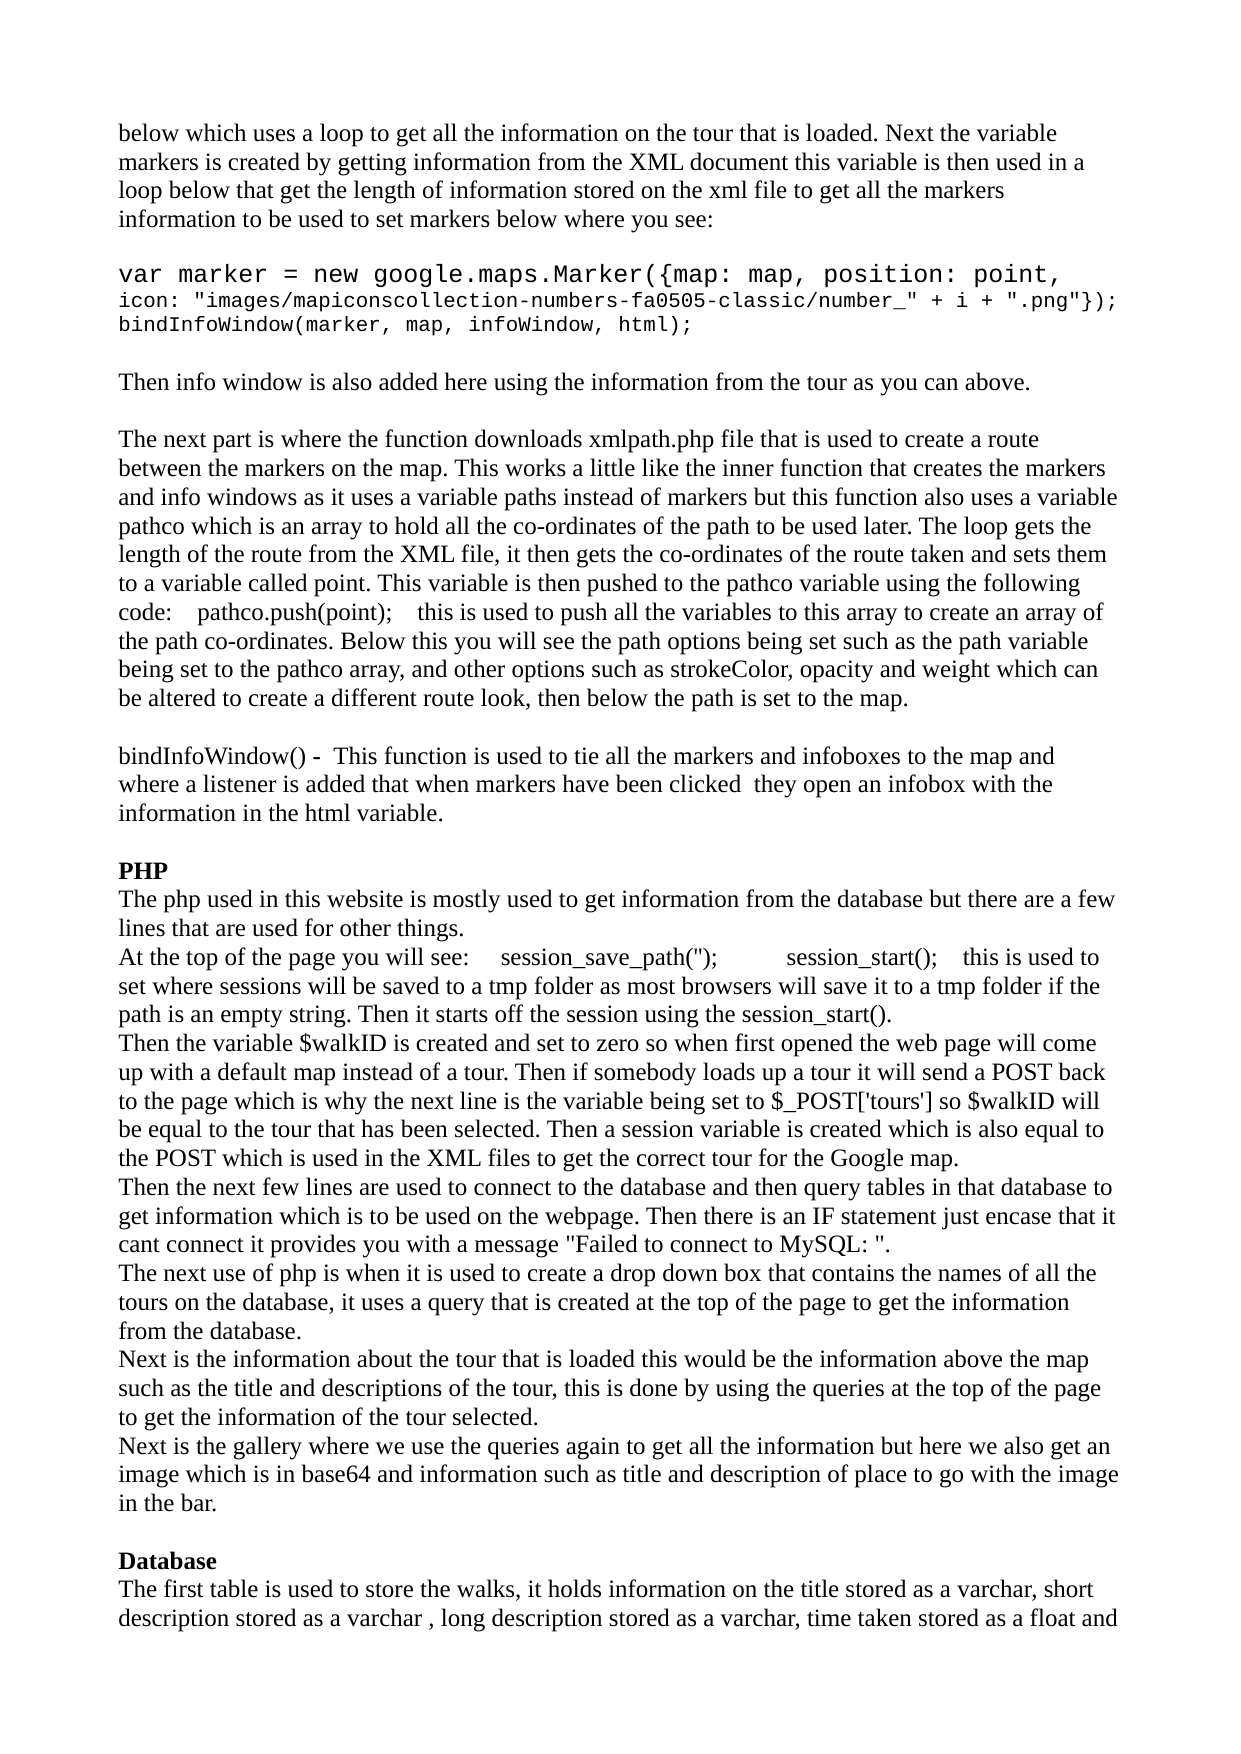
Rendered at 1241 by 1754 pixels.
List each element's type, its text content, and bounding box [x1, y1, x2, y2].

text At the top of the page you will see: session_save_path(''); session_start(); this is used to set where sessions will be saved to a tmp folder as most browsers will save it to a tmp folder if the path is an empty string. Then it starts off the session using the session_start(). [118, 942, 1122, 1028]
text The first table is used to store the walks, it holds information on the title stored as a varchar, short description stored as a varchar , long description stored as a varchar, time taken stored as a float and [118, 1574, 1122, 1632]
text Then info window is also added here using the information from the tour as you can above. [118, 367, 1122, 396]
text bindInfoWindow() - This function is used to tie all the markers and infoboxes to the map and where a listener is added that when markers have been clicked they open an infobox with the information in the html variable. [118, 741, 1122, 827]
text The php used in this website is mostly used to get information from the database but there are a few lines that are used for other things. [118, 884, 1122, 942]
text var marker = new google.maps.Marker({map: map, position: point, [118, 262, 1122, 290]
text Then the next few lines are used to connect to the database and then query tables in that database to get information which is to be used on the webpage. Then there is an IF statement just encase that it cant connect it provides you with a message "Failed to connect to MySQL: ". [118, 1172, 1122, 1258]
text The next use of php is when it is used to create a drop down box that contains the names of all the tours on the database, it uses a query that is created at the top of the page to get the information from the database. [118, 1258, 1122, 1344]
text Then the variable $walkID is created and set to zero so when first opened the web page will come up with a default map instead of a tour. Then if somebody loads up a tour it will send a POST back to the page which is why the next line is the variable being set to $_POST['tours'] so $walkID will be equal to the tour that has been selected. Then a session variable is created which is also equal to the POST which is used in the XML files to get the correct tour for the Google map. [118, 1028, 1122, 1172]
text The next part is where the function downloads xmlpath.php file that is used to create a route between the markers on the map. This works a little like the inner function that creates the markers and info windows as it uses a variable paths instead of markers but this function also uses a variable pathco which is an array to hold all the co-ordinates of the path to be used later. The loop gets the length of the route from the XML file, it then gets the co-ordinates of the route taken and sets them to a variable called point. This variable is then pushed to the pathco variable using the following code: pathco.push(point); this is used to push all the variables to this array to create an array of the path co-ordinates. Below this you will see the path options being set such as the path variable being set to the pathco array, and other options such as strokeColor, opacity and weight which can be altered to create a different route look, then below the path is set to the map. [118, 424, 1122, 712]
text Next is the gallery where we use the queries again to get all the information but here we also get an image which is in base64 and information such as title and description of place to go with the image in the bar. [118, 1431, 1122, 1517]
text below which uses a loop to get all the information on the tour that is loaded. Next the variable markers is created by getting information from the XML document this variable is then used in a loop below that get the length of information stored on the xml file to get all the markers information to be used to set markers below where you see: [118, 118, 1122, 233]
text PHP [118, 856, 1122, 884]
text icon: "images/mapiconscollection-numbers-fa0505-classic/number_" + i + ".png"}); [118, 290, 1122, 314]
text bindInfoWindow(marker, map, infoWindow, html); [118, 314, 1122, 337]
text Next is the information about the tour that is loaded this would be the information above the map such as the title and descriptions of the tour, this is done by using the queries at the top of the page to get the information of the tour selected. [118, 1344, 1122, 1431]
text Database [118, 1546, 1122, 1574]
